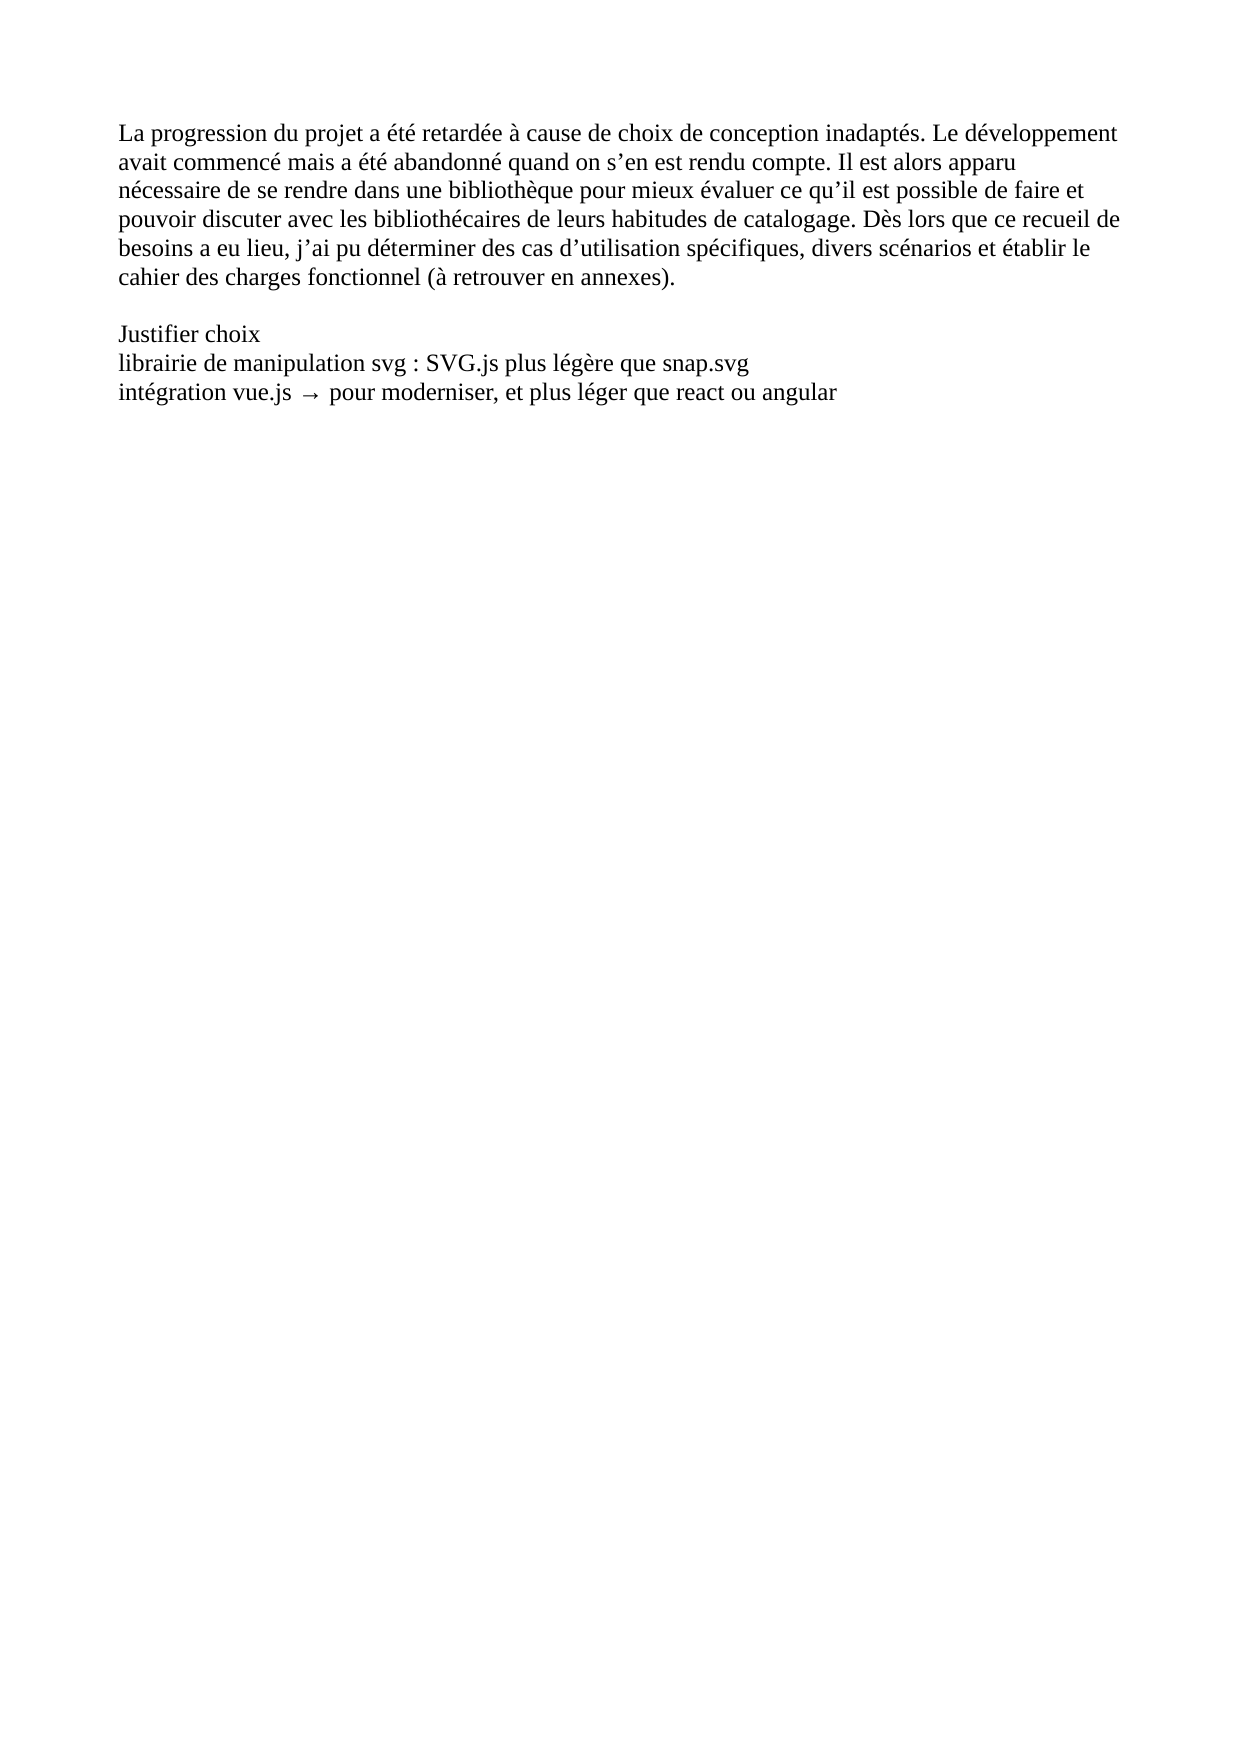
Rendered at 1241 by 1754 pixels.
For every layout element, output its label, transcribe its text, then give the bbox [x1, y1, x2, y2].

text librairie de manipulation svg : SVG.js plus légère que snap.svg [118, 348, 1122, 377]
text La progression du projet a été retardée à cause de choix de conception inadaptés. Le développement avait commencé mais a été abandonné quand on s’en est rendu compte. Il est alors apparu nécessaire de se rendre dans une bibliothèque pour mieux évaluer ce qu’il est possible de faire et pouvoir discuter avec les bibliothécaires de leurs habitudes de catalogage. Dès lors que ce recueil de besoins a eu lieu, j’ai pu déterminer des cas d’utilisation spécifiques, divers scénarios et établir le cahier des charges fonctionnel (à retrouver en annexes). [118, 118, 1122, 291]
text intégration vue.js → pour moderniser, et plus léger que react ou angular [118, 377, 1122, 406]
text Justifier choix [118, 319, 1122, 348]
